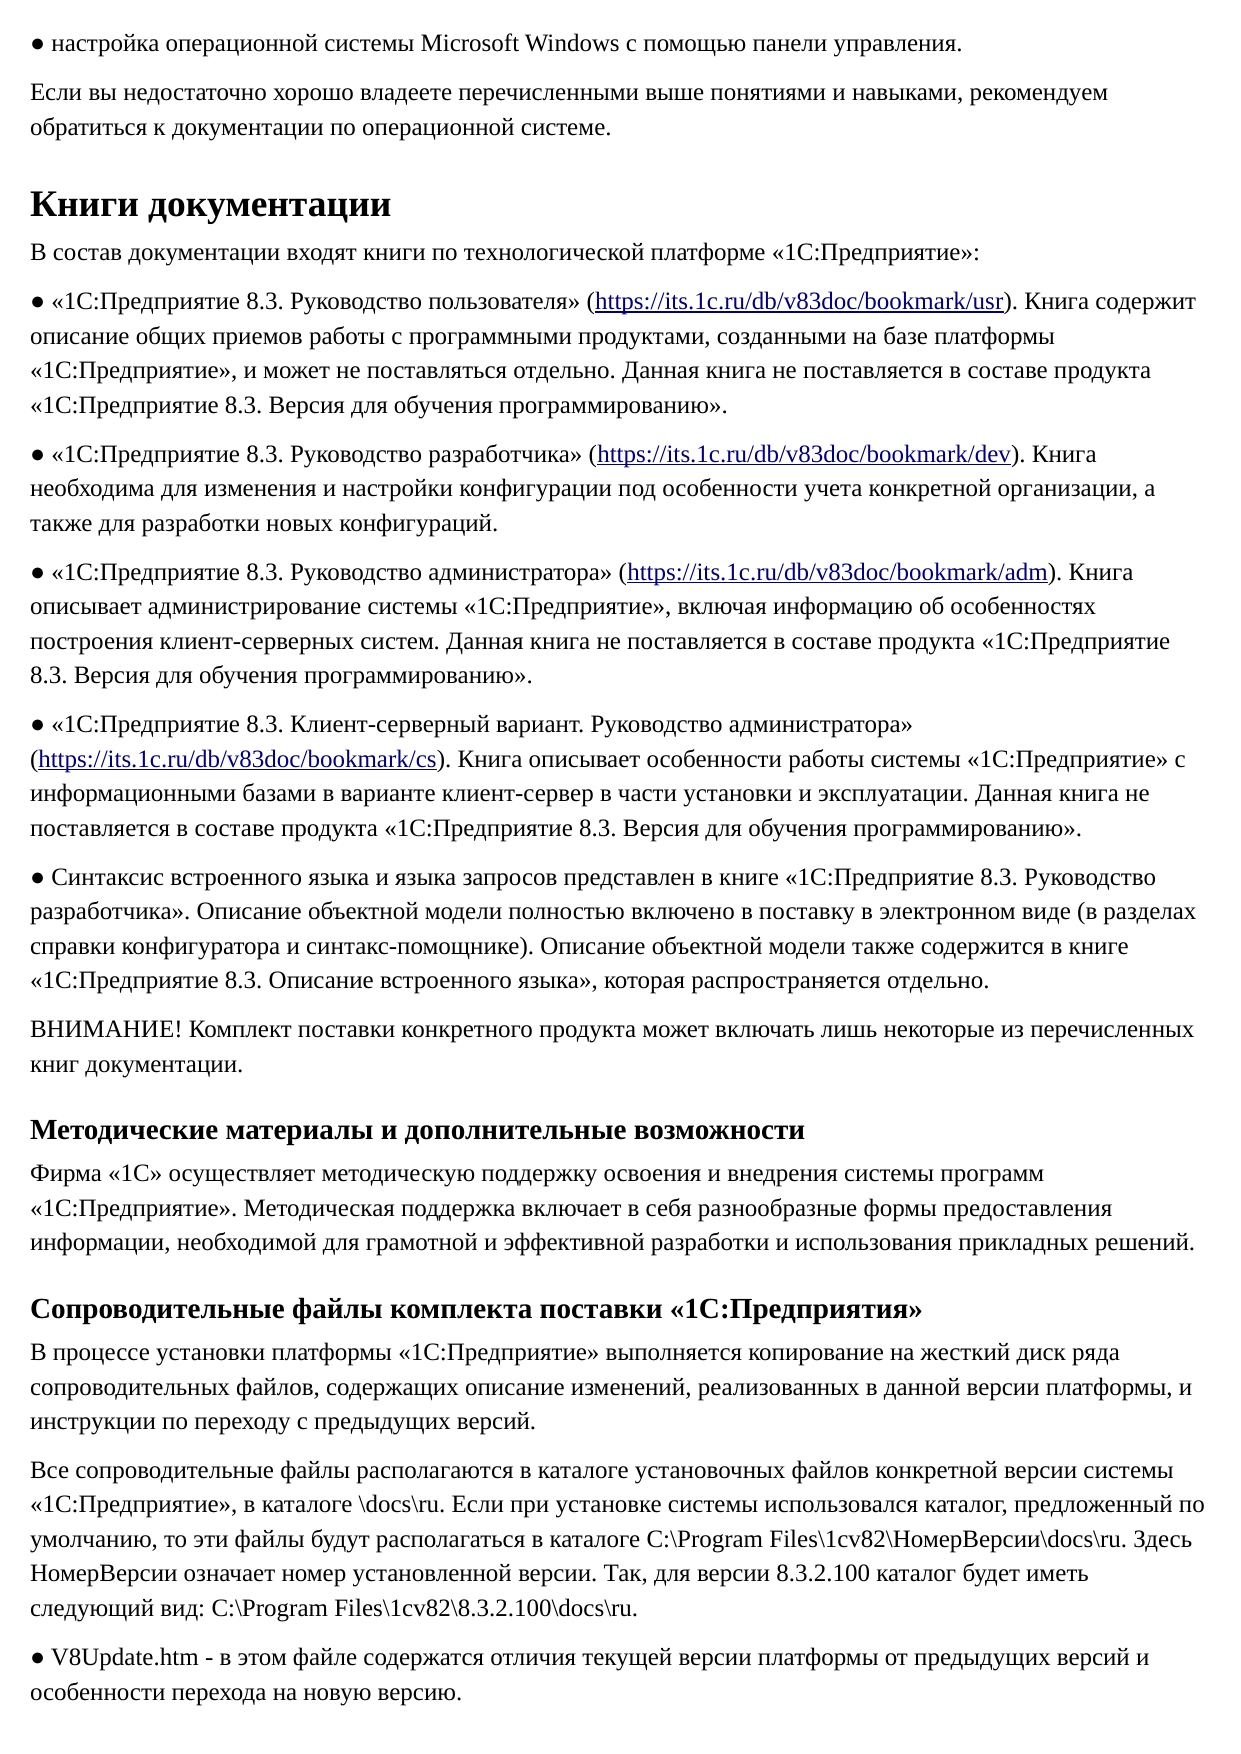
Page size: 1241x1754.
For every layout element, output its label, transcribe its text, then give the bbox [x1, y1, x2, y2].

text В состав документации входят книги по технологической платформе «1С:Предприятие»: [30, 237, 1211, 266]
subtitle Сопроводительные файлы комплекта поставки «1С:Предприятия» [30, 1291, 1211, 1324]
subtitle Книги документации [30, 182, 1211, 225]
text В процессе установки платформы «1С:Предприятие» выполняется копирование на жесткий диск ряда сопроводительных файлов, содержащих описание изменений, реализованных в данной версии платформы, и инструкции по переходу с предыдущих версий. [30, 1337, 1211, 1435]
text ● «1С:Предприятие 8.3. Руководство разработчика» (https://its.1c.ru/db/v83doc/bookmark/dev). Книга необходима для изменения и настройки конфигурации под особенности учета конкретной организации, а также для разработки новых конфигураций. [30, 439, 1211, 536]
text ● «1С:Предприятие 8.3. Руководство пользователя» (https://its.1c.ru/db/v83doc/bookmark/usr). Книга содержит описание общих приемов работы с программными продуктами, созданными на базе платформы «1С:Предприятие», и может не поставляться отдельно. Данная книга не поставляется в составе продукта «1С:Предприятие 8.3. Версия для обучения программированию». [30, 286, 1211, 418]
subtitle Методические материалы и дополнительные возможности [30, 1112, 1211, 1146]
text ВНИМАНИЕ! Комплект поставки конкретного продукта может включать лишь некоторые из перечисленных книг документации. [30, 1014, 1211, 1077]
text ● «1С:Предприятие 8.3. Клиент-серверный вариант. Руководство администратора» (https://its.1c.ru/db/v83doc/bookmark/cs). Книга описывает особенности работы системы «1С:Предприятие» с информационными базами в варианте клиент-сервер в части установки и эксплуатации. Данная книга не поставляется в составе продукта «1С:Предприятие 8.3. Версия для обучения программированию». [30, 709, 1211, 841]
text ● V8Update.htm ‑ в этом файле содержатся отличия текущей версии платформы от предыдущих версий и особенности перехода на новую версию. [30, 1642, 1211, 1705]
text ● настройка операционной системы Microsoft Windows с помощью панели управления. [30, 28, 1211, 57]
text ● «1С:Предприятие 8.3. Руководство администратора» (https://its.1c.ru/db/v83doc/bookmark/adm). Книга описывает администрирование системы «1С:Предприятие», включая информацию об особенностях построения клиент-серверных систем. Данная книга не поставляется в составе продукта «1С:Предприятие 8.3. Версия для обучения программированию». [30, 557, 1211, 689]
text ● Синтаксис встроенного языка и языка запросов представлен в книге «1С:Предприятие 8.3. Руководство разработчика». Описание объектной модели полностью включено в поставку в электронном виде (в разделах справки конфигуратора и синтакс-помощнике). Описание объектной модели также содержится в книге «1С:Предприятие 8.3. Описание встроенного языка», которая распространяется отдельно. [30, 862, 1211, 994]
text Все сопроводительные файлы располагаются в каталоге установочных файлов конкретной версии системы «1С:Предприятие», в каталоге \docs\ru. Если при установке системы использовался каталог, предложенный по умолчанию, то эти файлы будут располагаться в каталоге C:\Program Files\1cv82\НомерВерсии\docs\ru. Здесь НомерВерсии означает номер установленной версии. Так, для версии 8.3.2.100 каталог будет иметь следующий вид: C:\Program Files\1cv82\8.3.2.100\docs\ru. [30, 1455, 1211, 1622]
text Фирма «1С» осуществляет методическую поддержку освоения и внедрения системы программ «1С:Предприятие». Методическая поддержка включает в себя разнообразные формы предоставления информации, необходимой для грамотной и эффективной разработки и использования прикладных решений. [30, 1158, 1211, 1256]
text Если вы недостаточно хорошо владеете перечисленными выше понятиями и навыками, рекомендуем обратиться к документации по операционной системе. [30, 77, 1211, 140]
